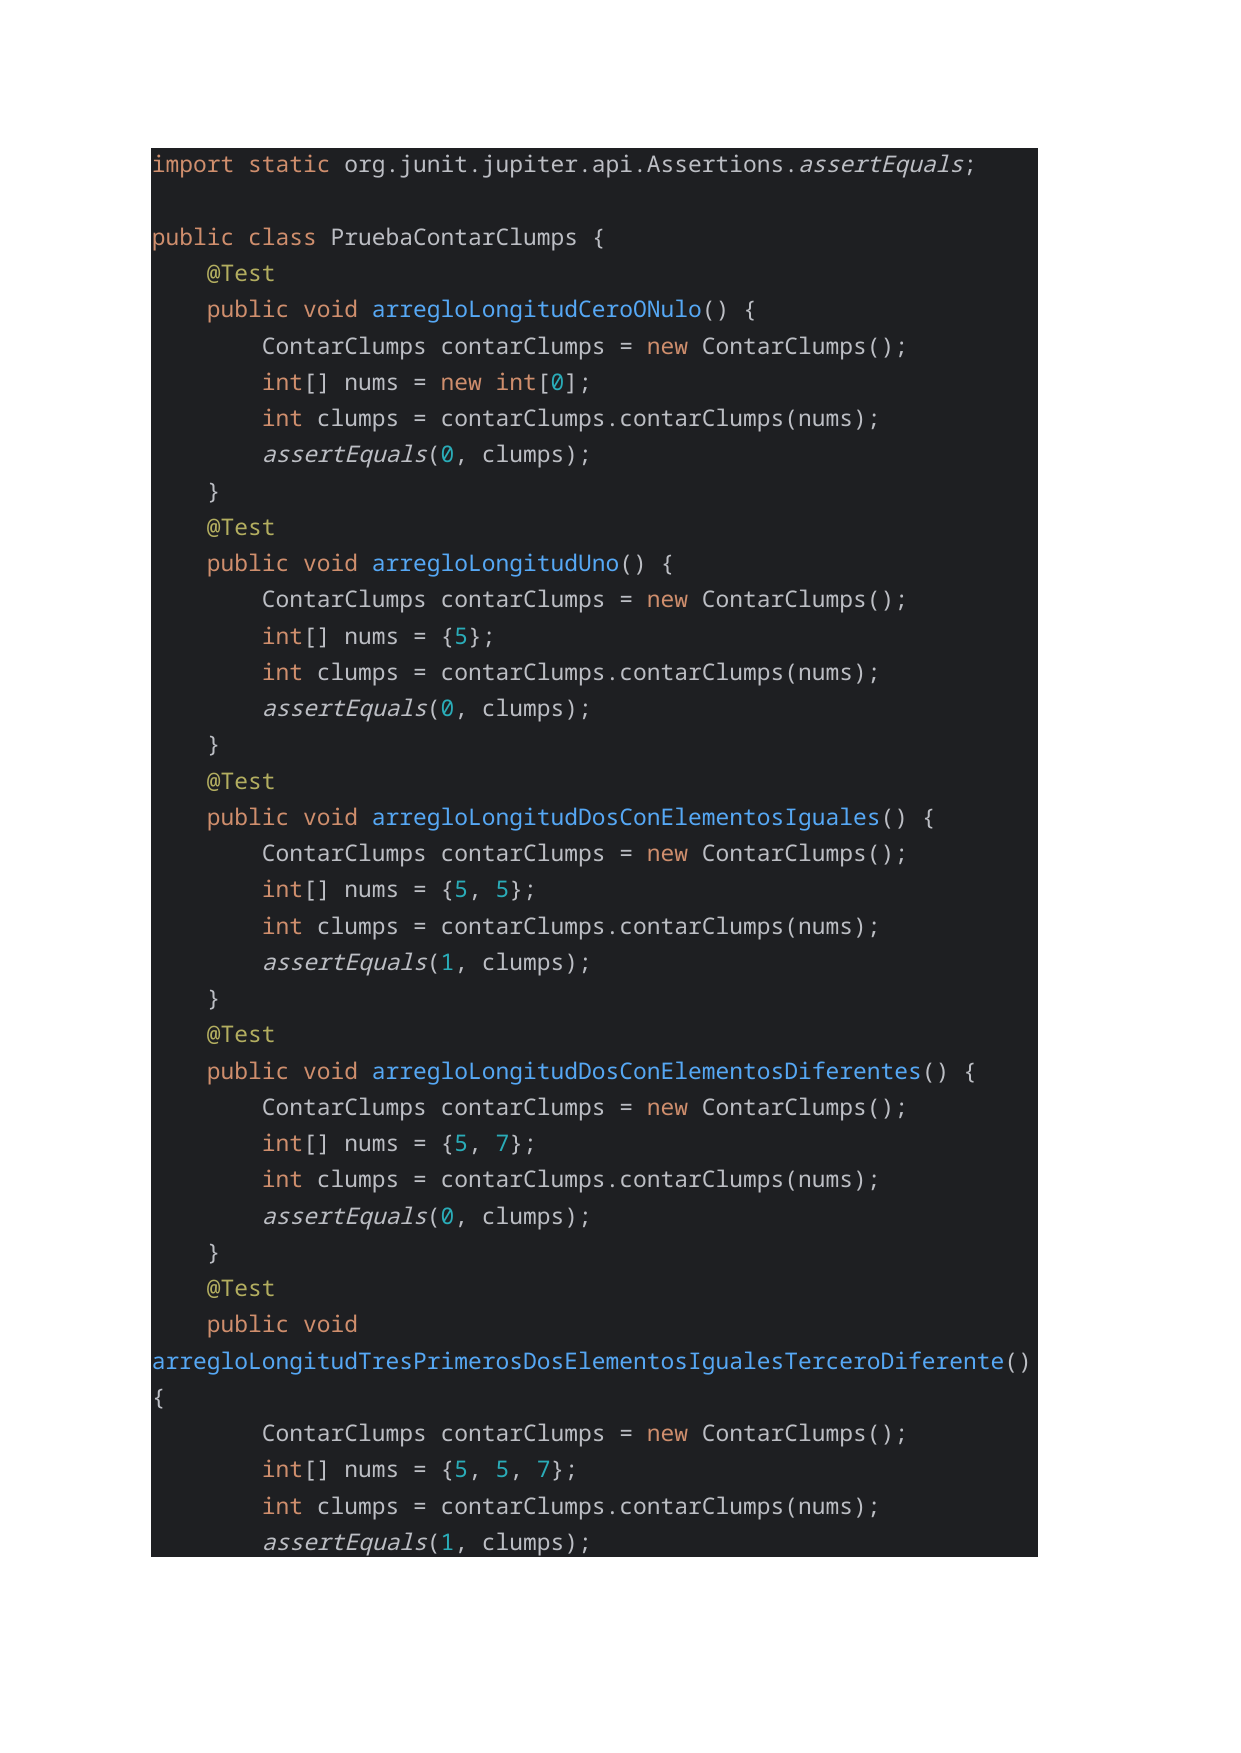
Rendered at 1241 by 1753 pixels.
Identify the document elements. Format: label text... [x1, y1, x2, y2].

text import static org.junit.jupiter.api.Assertions.assertEquals; public class PruebaContarClumps { @Test public void arregloLongitudCeroONulo() { ContarClumps contarClumps = new ContarClumps(); int[] nums = new int[0]; int clumps = contarClumps.contarClumps(nums); assertEquals(0, clumps); } @Test public void arregloLongitudUno() { ContarClumps contarClumps = new ContarClumps(); int[] nums = {5}; int clumps = contarClumps.contarClumps(nums); assertEquals(0, clumps); } @Test public void arregloLongitudDosConElementosIguales() { ContarClumps contarClumps = new ContarClumps(); int[] nums = {5, 5}; int clumps = contarClumps.contarClumps(nums); assertEquals(1, clumps); } @Test public void arregloLongitudDosConElementosDiferentes() { ContarClumps contarClumps = new ContarClumps(); int[] nums = {5, 7}; int clumps = contarClumps.contarClumps(nums); assertEquals(0, clumps); } @Test public void arregloLongitudTresPrimerosDosElementosIgualesTerceroDiferente() { ContarClumps contarClumps = new ContarClumps(); int[] nums = {5, 5, 7}; int clumps = contarClumps.contarClumps(nums); assertEquals(1, clumps); [151, 148, 1038, 1557]
